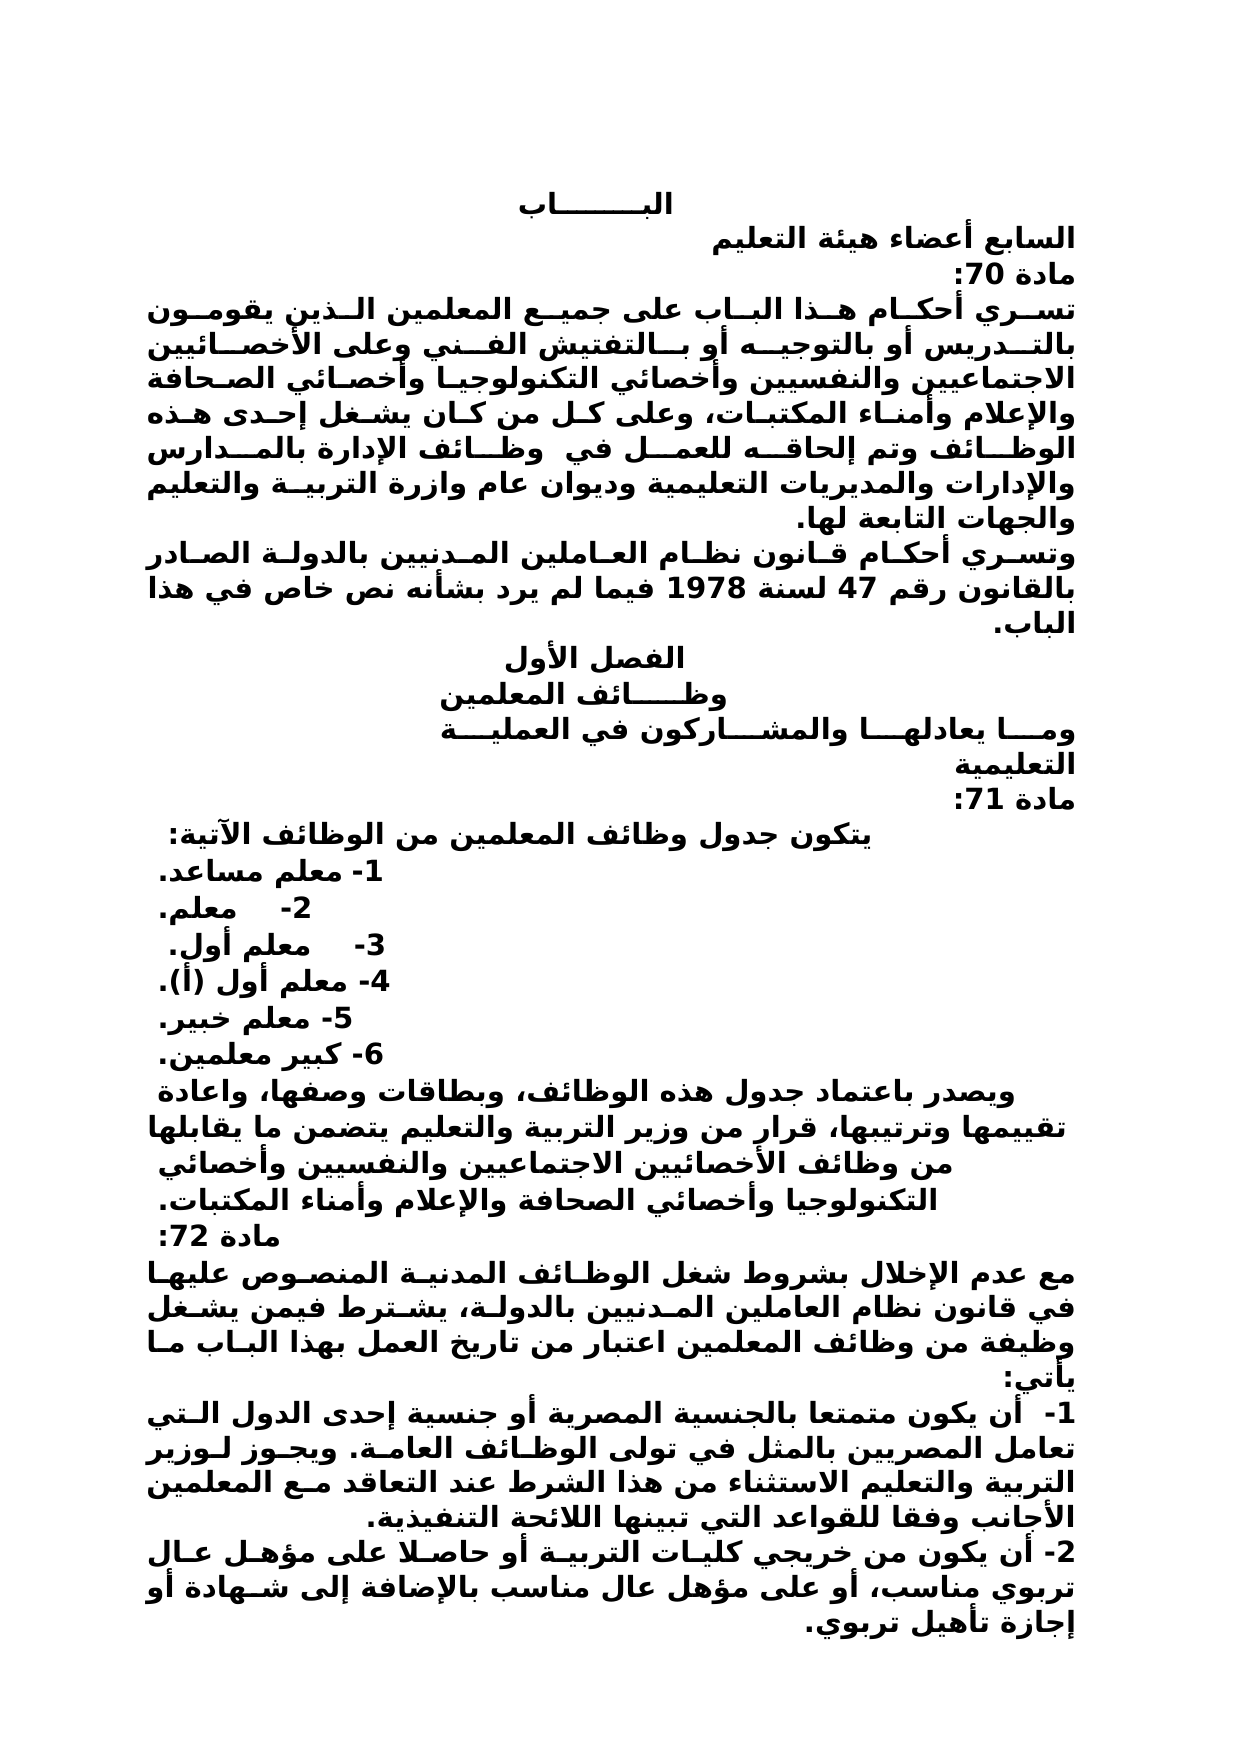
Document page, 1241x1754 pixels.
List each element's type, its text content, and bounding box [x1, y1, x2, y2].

subtitle الفصل الأول [147, 641, 1032, 675]
text 5- معلم خبير. [147, 1001, 1076, 1035]
text ويصدر باعتماد جدول هذه الوظائف، وبطاقات وصفها، واعادة تقييمها وترتيبها، قرار من وزير التربية والتعليم يتضمن ما يقابلها من وظائف الأخصائيين الاجتماعيين والنفسيين وأخصائي التكنولوجيا وأخصائي الصحافة والإعلام وأمناء المكتبات. [147, 1074, 1076, 1217]
list معلم. [147, 891, 1118, 925]
text مادة 72: [147, 1219, 1077, 1253]
text وتسري أحكام قانون نظام العاملين المدنيين بالدولة الصادر بالقانون رقم 47 لسنة 1978 فيما لم يرد بشأنه نص خاص في هذا الباب. [146, 537, 1076, 640]
text يتكون جدول وظائف المعلمين من الوظائف الآتية: [147, 818, 1077, 852]
text مادة 71: [439, 783, 1076, 817]
text 2- أن يكون من خريجي كليات التربية أو حاصلا على مؤهل عال تربوي مناسب، أو على مؤهل عال مناسب بالإضافة إلى شهادة أو إجازة تأهيل تربوي. [146, 1536, 1076, 1639]
text الباب السابع أعضاء هيئة التعليم [518, 187, 1076, 256]
text مادة 70: [518, 257, 1076, 291]
text مع عدم الإخلال بشروط شغل الوظائف المدنية المنصوص عليها في قانون نظام العاملين المدنيين بالدولة، يشترط فيمن يشغل وظيفة من وظائف المعلمين اعتبار من تاريخ العمل بهذا الباب ما يأتي: [146, 1256, 1076, 1394]
text وظائف المعلمين وما يعادلها والمشاركون في العملية التعليمية [439, 678, 1076, 781]
text 1- أن يكون متمتعا بالجنسية المصرية أو جنسية إحدى الدول التي تعامل المصريين بالمثل في تولى الوظائف العامة. ويجوز لوزير التربية والتعليم الاستثناء من هذا الشرط عند التعاقد مع المعلمين الأجانب وفقا للقواعد التي تبينها اللائحة التنفيذية. [146, 1396, 1076, 1535]
list معلم أول. [147, 928, 1118, 962]
text تسري أحكام هذا الباب على جميع المعلمين الذين يقومون بالتدريس أو بالتوجيه أو بالتفتيش الفني وعلى الأخصائيين الاجتماعيين والنفسيين وأخصائي التكنولوجيا وأخصائي الصحافة والإعلام وأمناء المكتبات، وعلى كل من كان يشغل إحدى هذه الوظائف وتم إلحاقه للعمل في وظائف الإدارة بالمدارس والإدارات والمديريات التعليمية وديوان عام وازرة التربية والتعليم والجهات التابعة لها. [146, 292, 1076, 535]
text 6- كبير معلمين. [147, 1037, 1076, 1071]
text 1- معلم مساعد. [147, 854, 1076, 888]
text 4- معلم أول (أ). [147, 964, 1077, 998]
